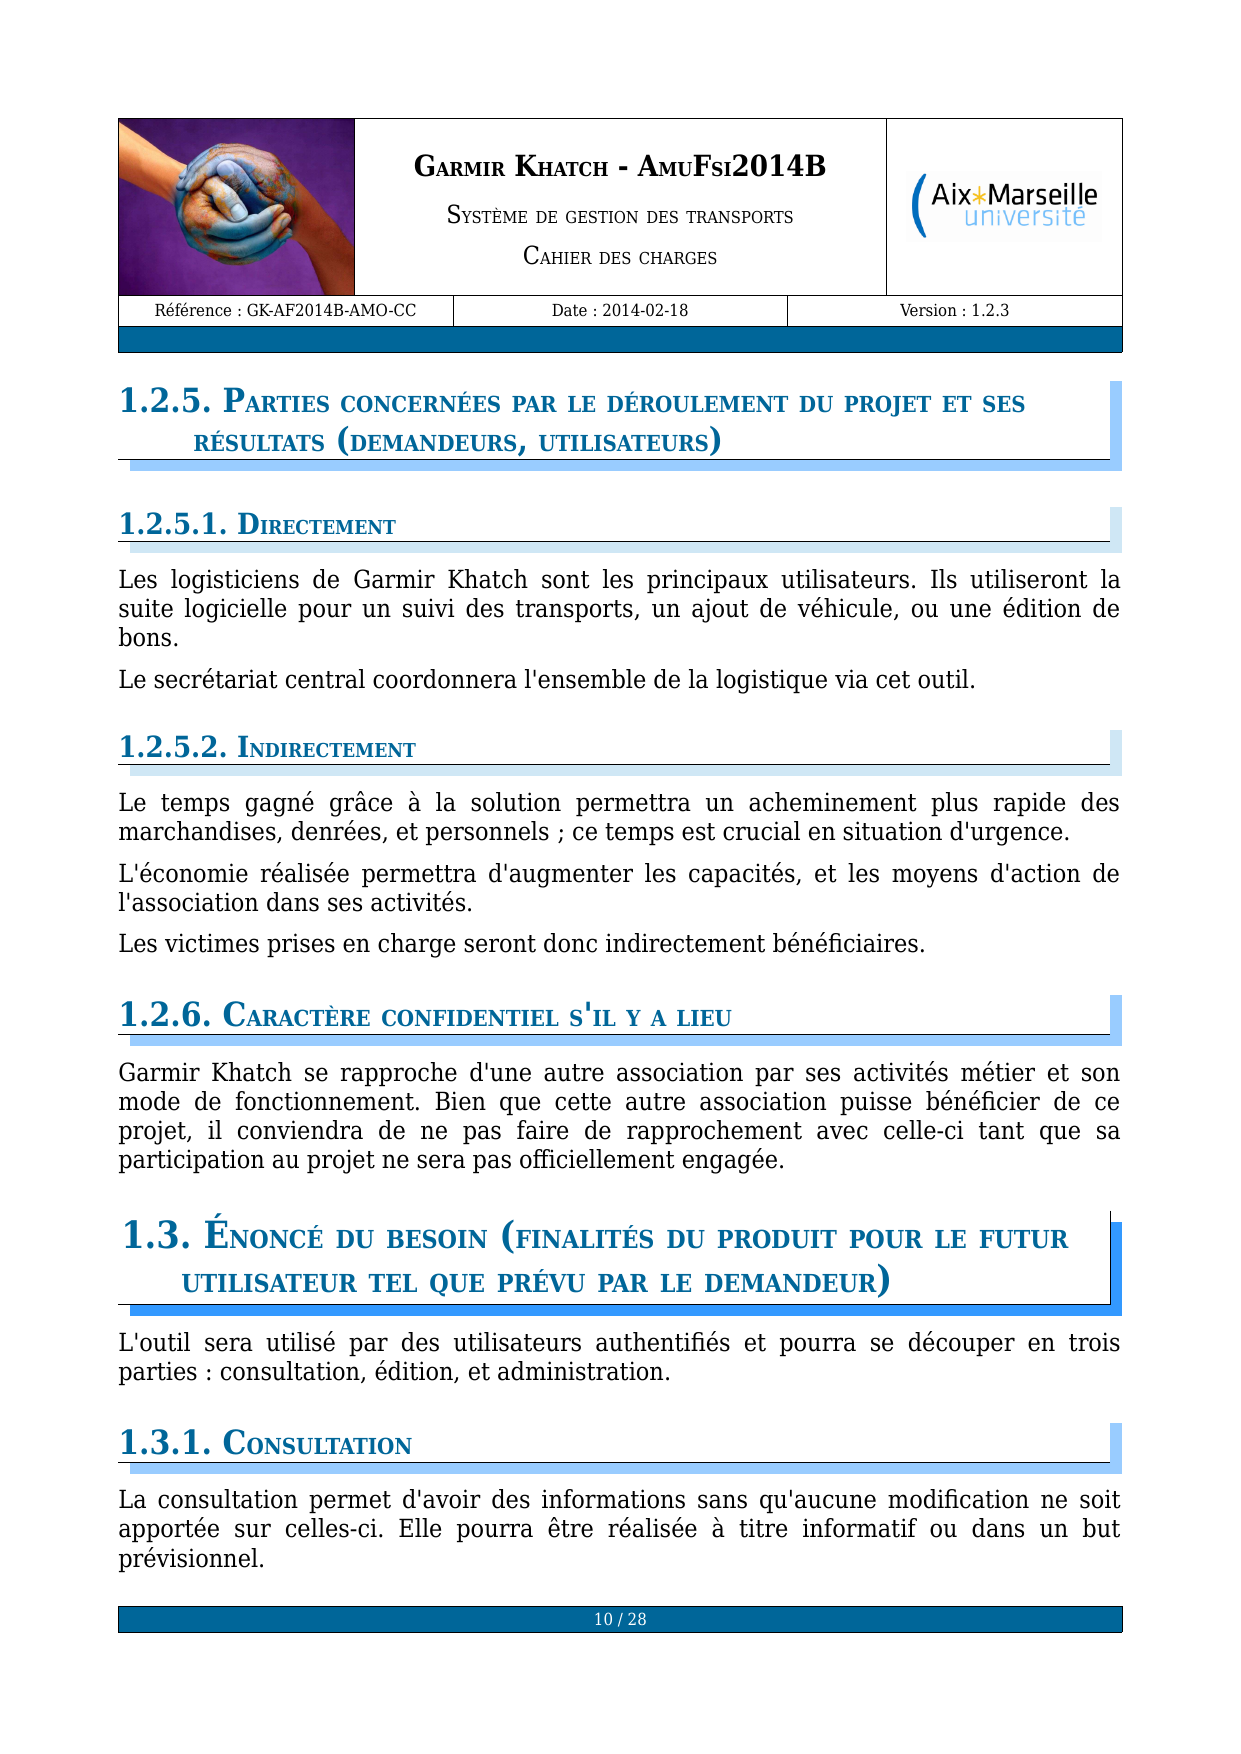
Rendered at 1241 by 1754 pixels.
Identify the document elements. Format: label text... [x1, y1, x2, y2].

text L'outil sera utilisé par des utilisateurs authentifiés et pourra se découper en trois parties : consultation, édition, et administration. [118, 1328, 1122, 1387]
text La consultation permet d'avoir des informations sans qu'aucune modification ne soit apportée sur celles-ci. Elle pourra être réalisée à titre informatif ou dans un but prévisionnel. [118, 1486, 1122, 1573]
picture [887, 126, 1122, 288]
subtitle Caractère confidentiel s'il y a lieu [118, 995, 1110, 1034]
text Le temps gagné grâce à la solution permettra un acheminement plus rapide des marchandises, denrées, et personnels ; ce temps est crucial en situation d'urgence. [118, 788, 1122, 846]
text Les logisticiens de Garmir Khatch sont les principaux utilisateurs. Ils utiliseront la suite logicielle pour un suivi des transports, un ajout de véhicule, ou une édition de bons. [118, 565, 1122, 652]
subtitle Parties concernées par le déroulement du projet et ses résultats (demandeurs, utilisateurs) [118, 381, 1110, 459]
picture [119, 119, 354, 295]
subtitle Consultation [118, 1423, 1110, 1462]
subtitle Indirectement [118, 730, 1110, 764]
subtitle Directement [118, 507, 1110, 541]
text Les victimes prises en charge seront donc indirectement bénéficiaires. [118, 930, 1122, 959]
text Garmir Khatch se rapproche d'une autre association par ses activités métier et son mode de fonctionnement. Bien que cette autre association puisse bénéficier de ce projet, il conviendra de ne pas faire de rapprochement avec celle-ci tant que sa participation au projet ne sera pas officiellement engagée. [118, 1058, 1122, 1174]
subtitle Énoncé du besoin (finalités du produit pour le futur utilisateur tel que prévu par le demandeur) [118, 1211, 1110, 1304]
text Le secrétariat central coordonnera l'ensemble de la logistique via cet outil. [118, 665, 1122, 694]
text L'économie réalisée permettra d'augmenter les capacités, et les moyens d'action de l'association dans ses activités. [118, 859, 1122, 917]
